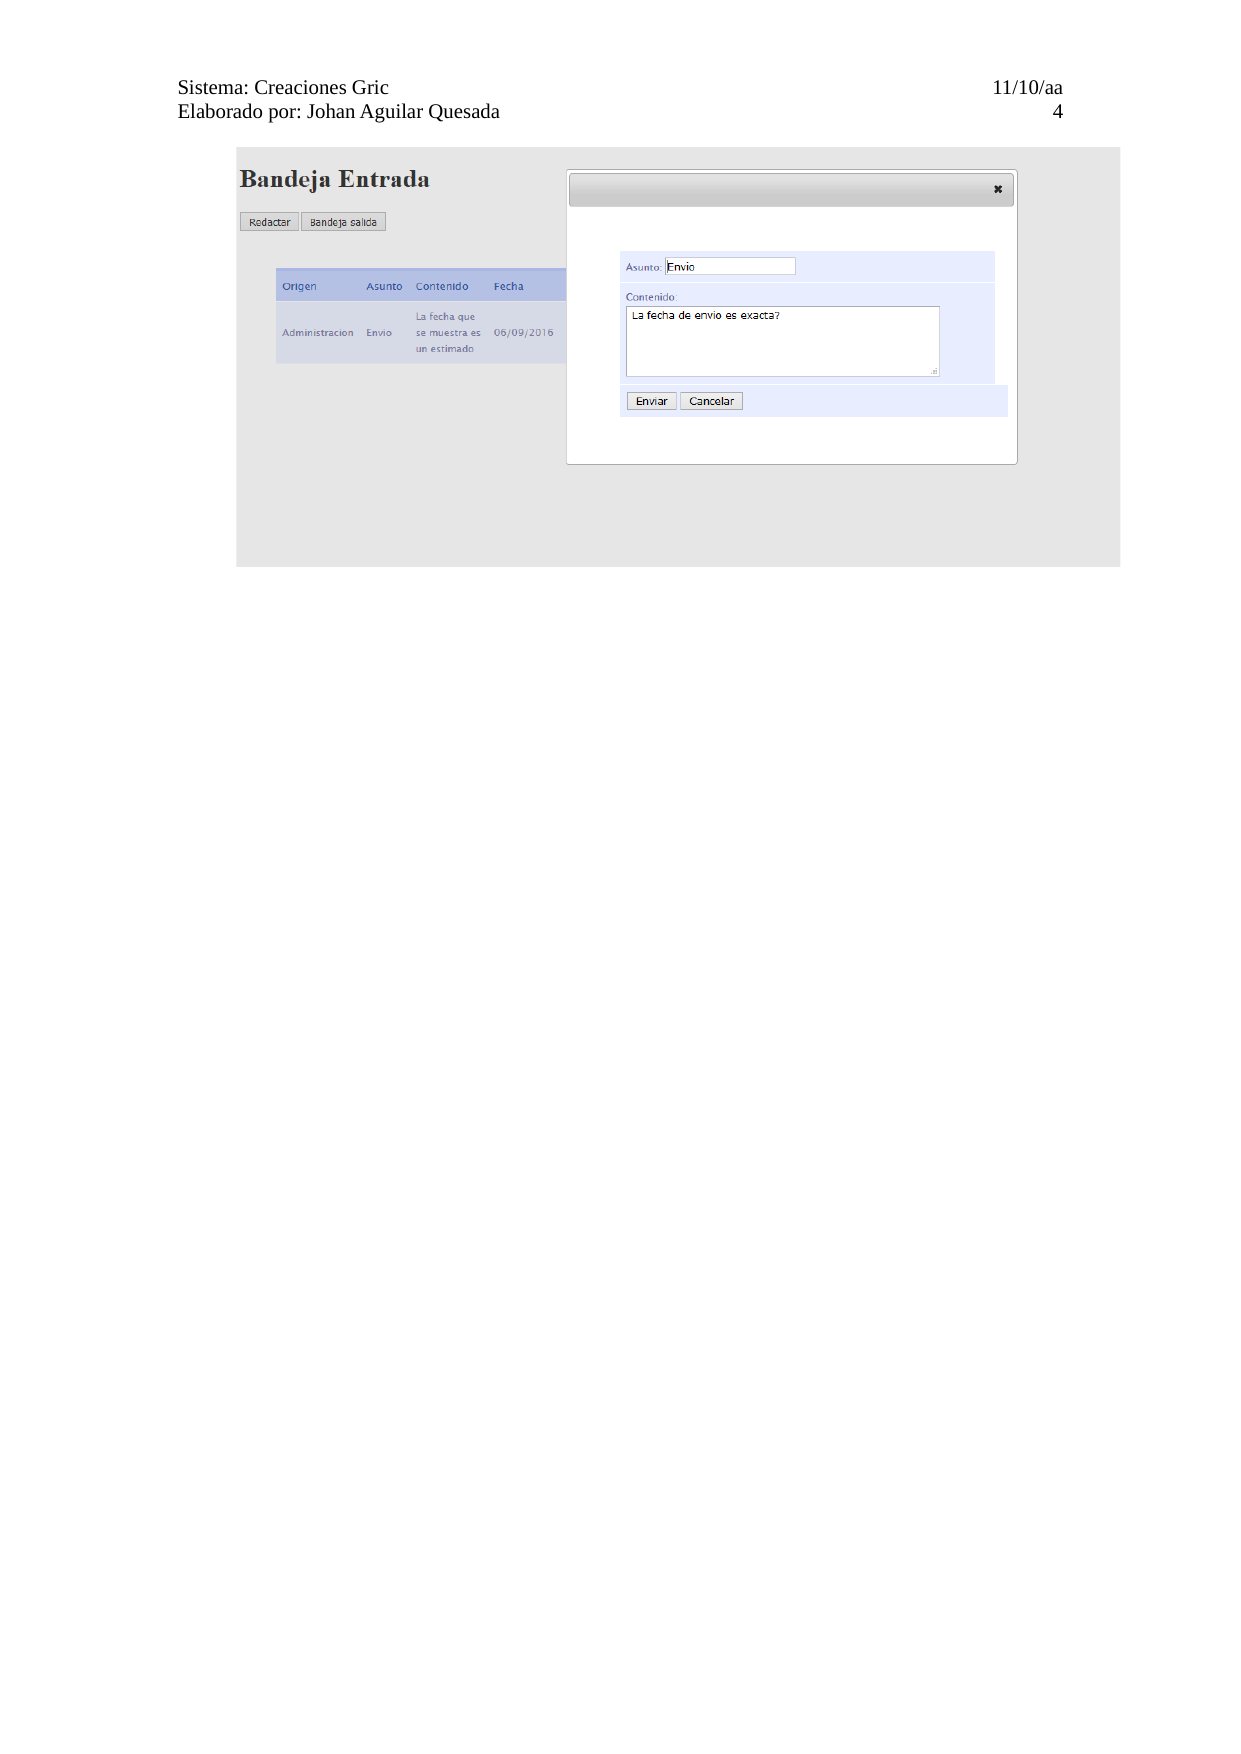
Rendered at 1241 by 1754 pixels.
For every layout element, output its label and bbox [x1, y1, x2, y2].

picture [258, 147, 1122, 568]
